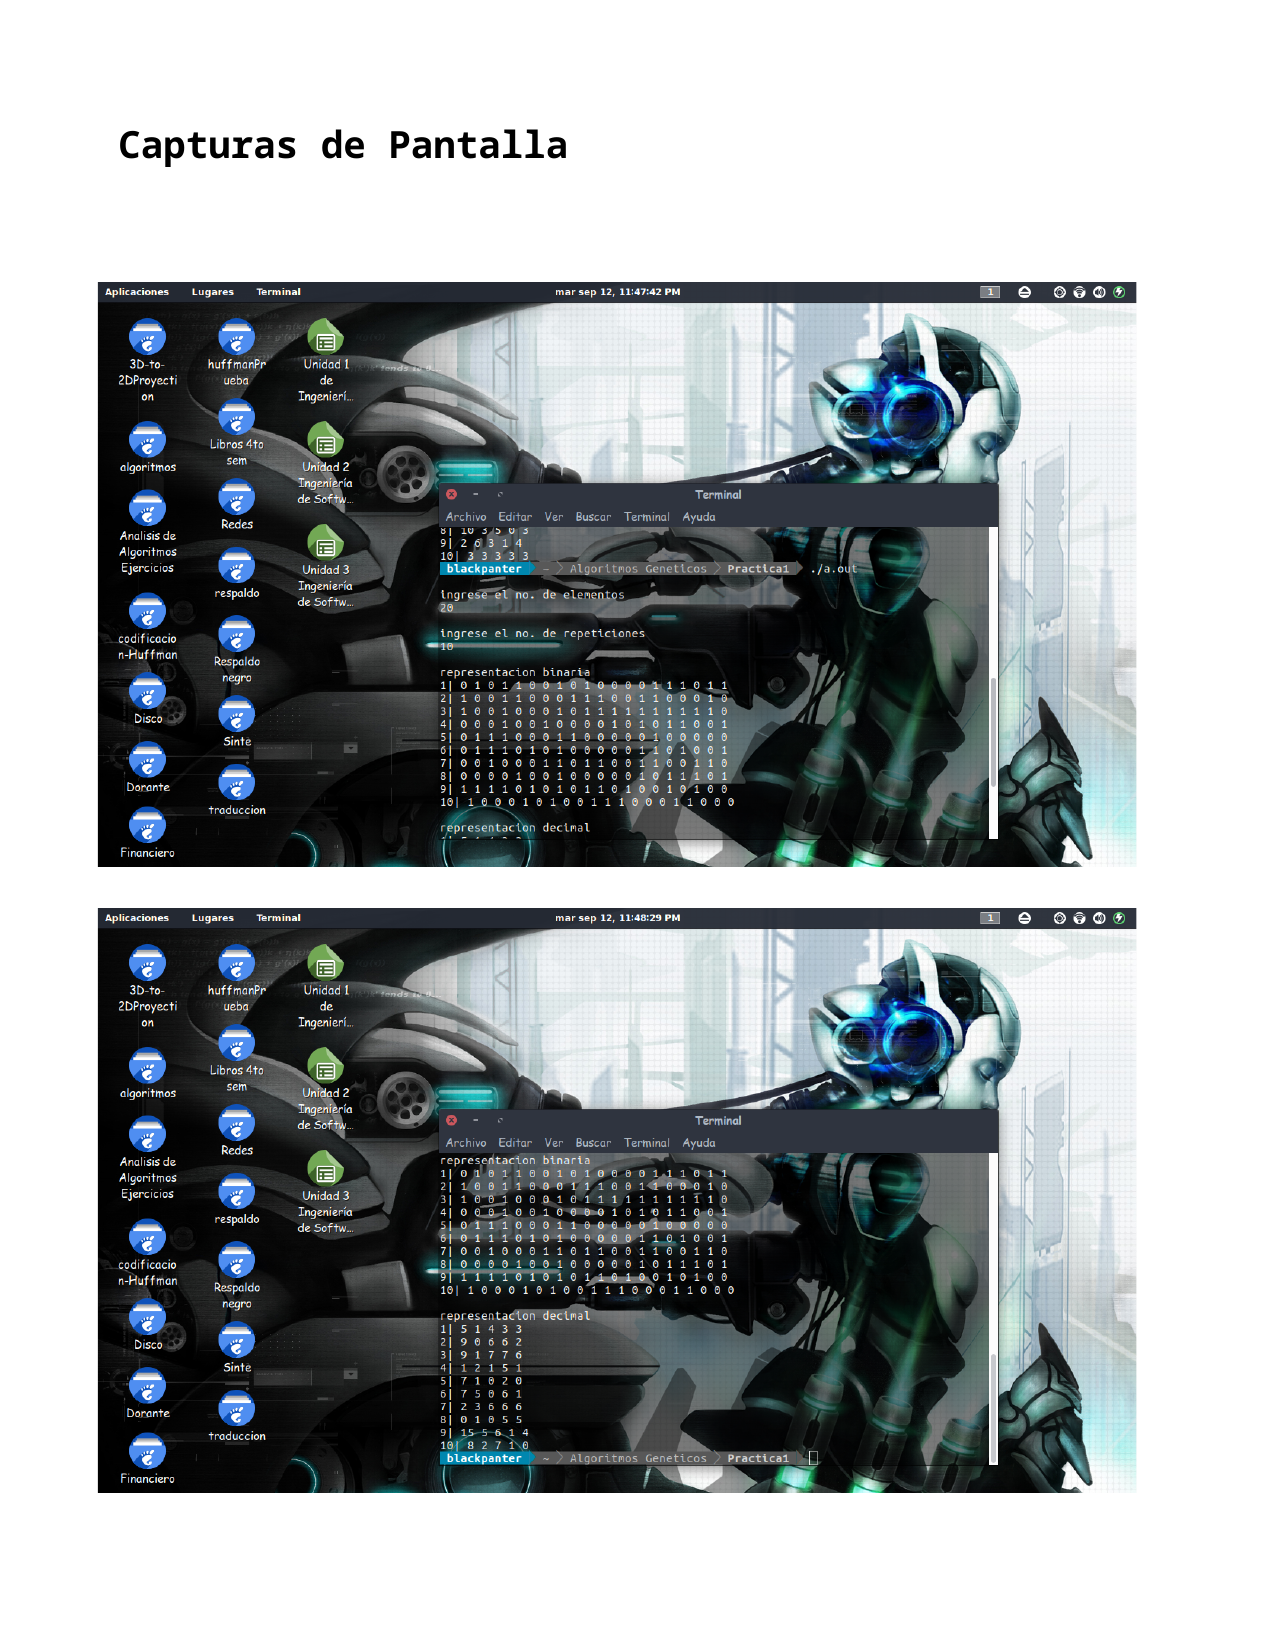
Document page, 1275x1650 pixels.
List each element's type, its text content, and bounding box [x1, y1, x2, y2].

text Capturas de Pantalla [118, 118, 1157, 169]
picture [97, 282, 1137, 867]
picture [97, 908, 1137, 1493]
